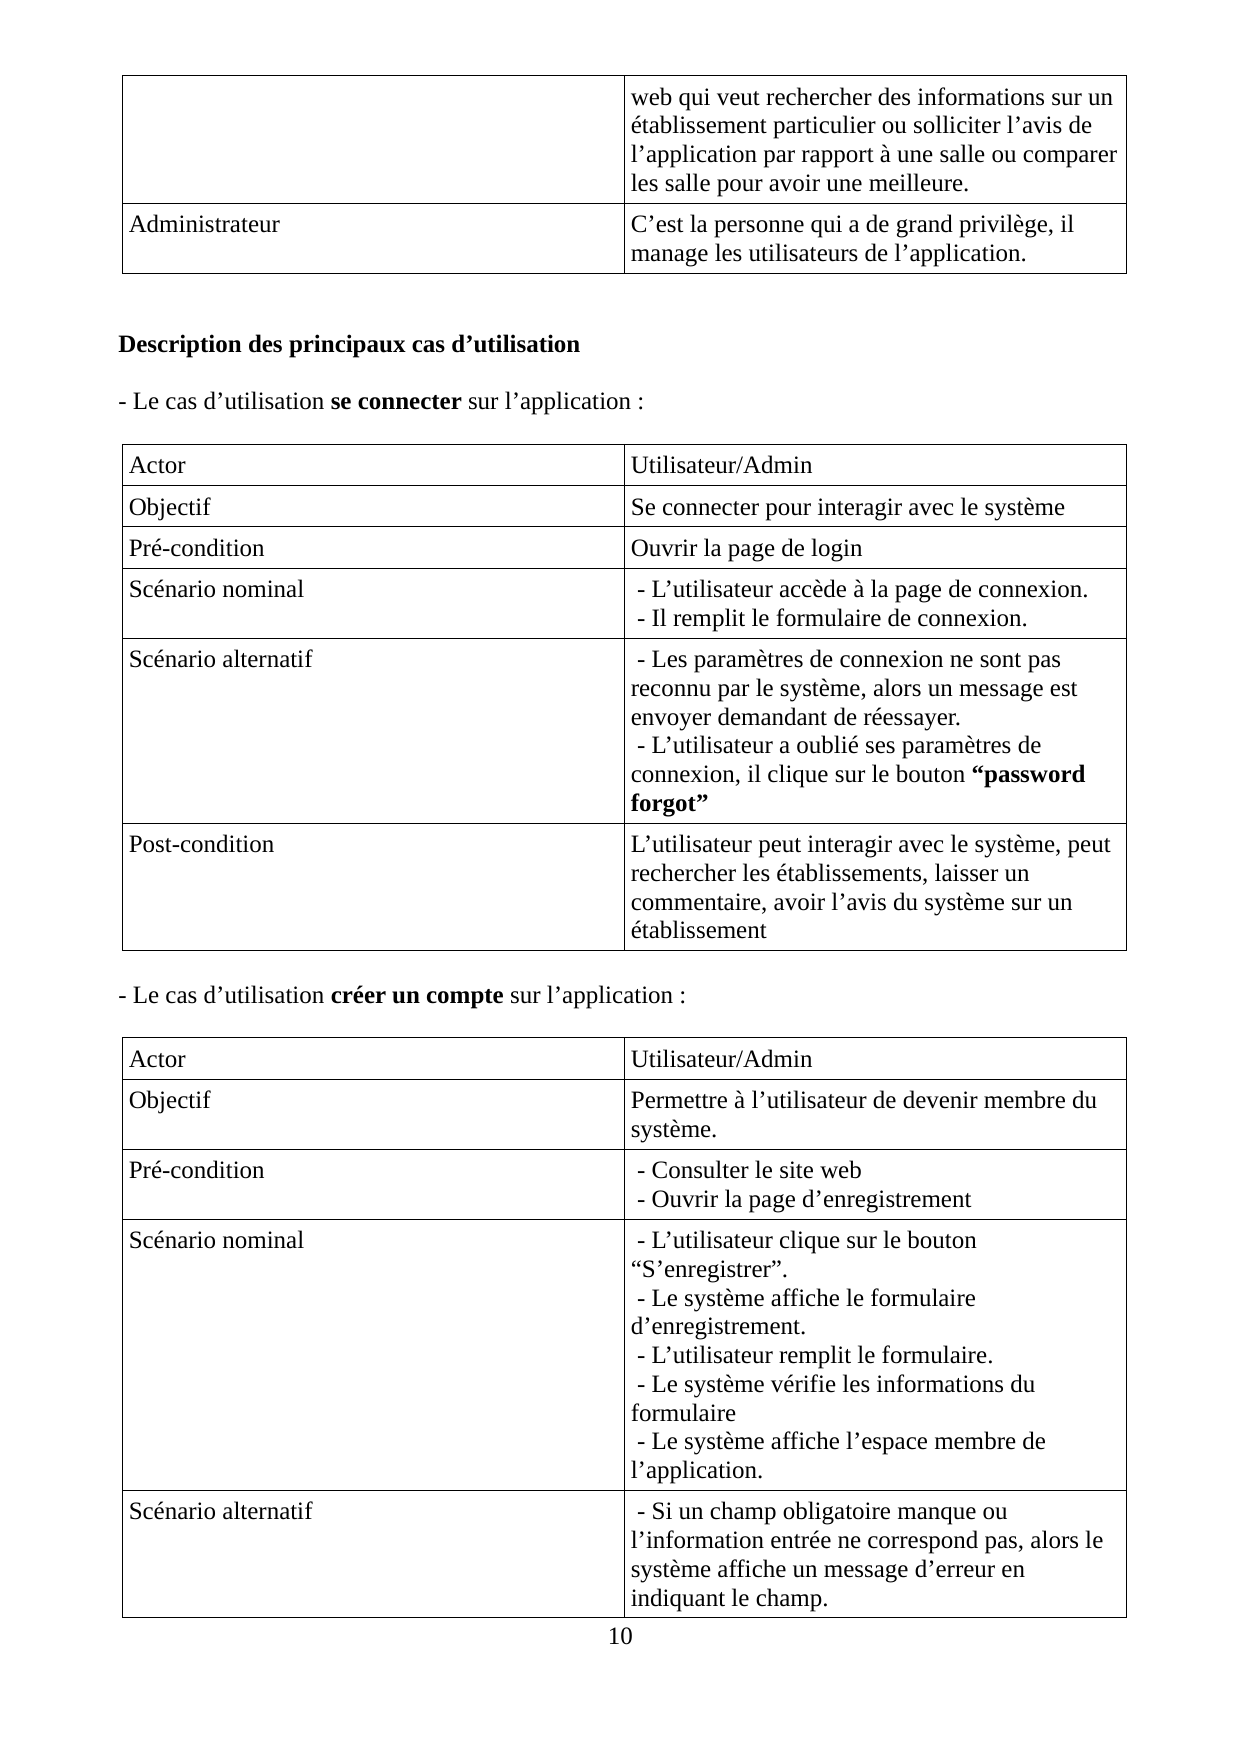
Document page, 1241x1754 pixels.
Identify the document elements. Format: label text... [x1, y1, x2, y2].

table_header Utilisateur/Admin [625, 1038, 1126, 1078]
table_cell web qui veut rechercher des informations sur un établissement particulier ou solliciter l’avis de l’application par rapport à une salle ou comparer les salle pour avoir une meilleure. [625, 76, 1126, 202]
table_cell - L’utilisateur accède à la page de connexion. - Il remplit le formulaire de connexion. [625, 569, 1126, 637]
table_cell Scénario nominal [123, 569, 624, 637]
text Description des principaux cas d’utilisation [118, 329, 1122, 357]
text - Le cas d’utilisation créer un compte sur l’application : [118, 980, 1122, 1008]
table_cell Scénario nominal [123, 1220, 624, 1490]
table_cell Se connecter pour interagir avec le système [625, 486, 1126, 526]
table_cell Scénario alternatif [123, 1491, 624, 1617]
text - Le cas d’utilisation se connecter sur l’application : [118, 386, 1122, 415]
table_cell C’est la personne qui a de grand privilège, il manage les utilisateurs de l’application. [625, 204, 1126, 272]
table_cell Objectif [123, 486, 624, 526]
table_cell - L’utilisateur clique sur le bouton “S’enregistrer”. - Le système affiche le formulaire d’enregistrement. - L’utilisateur remplit le formulaire. - Le système vérifie les informations du formulaire - Le système affiche l’espace membre de l’application. [625, 1220, 1126, 1490]
table_header Actor [123, 1038, 624, 1078]
table_cell Permettre à l’utilisateur de devenir membre du système. [625, 1080, 1126, 1148]
table_header Utilisateur/Admin [625, 445, 1126, 485]
table_cell L’utilisateur peut interagir avec le système, peut rechercher les établissements, laisser un commentaire, avoir l’avis du système sur un établissement [625, 824, 1126, 950]
table_cell [123, 76, 624, 202]
table_cell - Les paramètres de connexion ne sont pas reconnu par le système, alors un message est envoyer demandant de réessayer. - L’utilisateur a oublié ses paramètres de connexion, il clique sur le bouton “password forgot” [625, 639, 1126, 822]
table_cell - Si un champ obligatoire manque ou l’information entrée ne correspond pas, alors le système affiche un message d’erreur en indiquant le champ. [625, 1491, 1126, 1617]
table_cell Administrateur [123, 204, 624, 272]
table_header Actor [123, 445, 624, 485]
table_cell Pré-condition [123, 1150, 624, 1218]
table_cell - Consulter le site web - Ouvrir la page d’enregistrement [625, 1150, 1126, 1218]
table_cell Pré-condition [123, 527, 624, 567]
table_cell Post-condition [123, 824, 624, 950]
table_cell Ouvrir la page de login [625, 527, 1126, 567]
table_cell Objectif [123, 1080, 624, 1148]
table_cell Scénario alternatif [123, 639, 624, 822]
